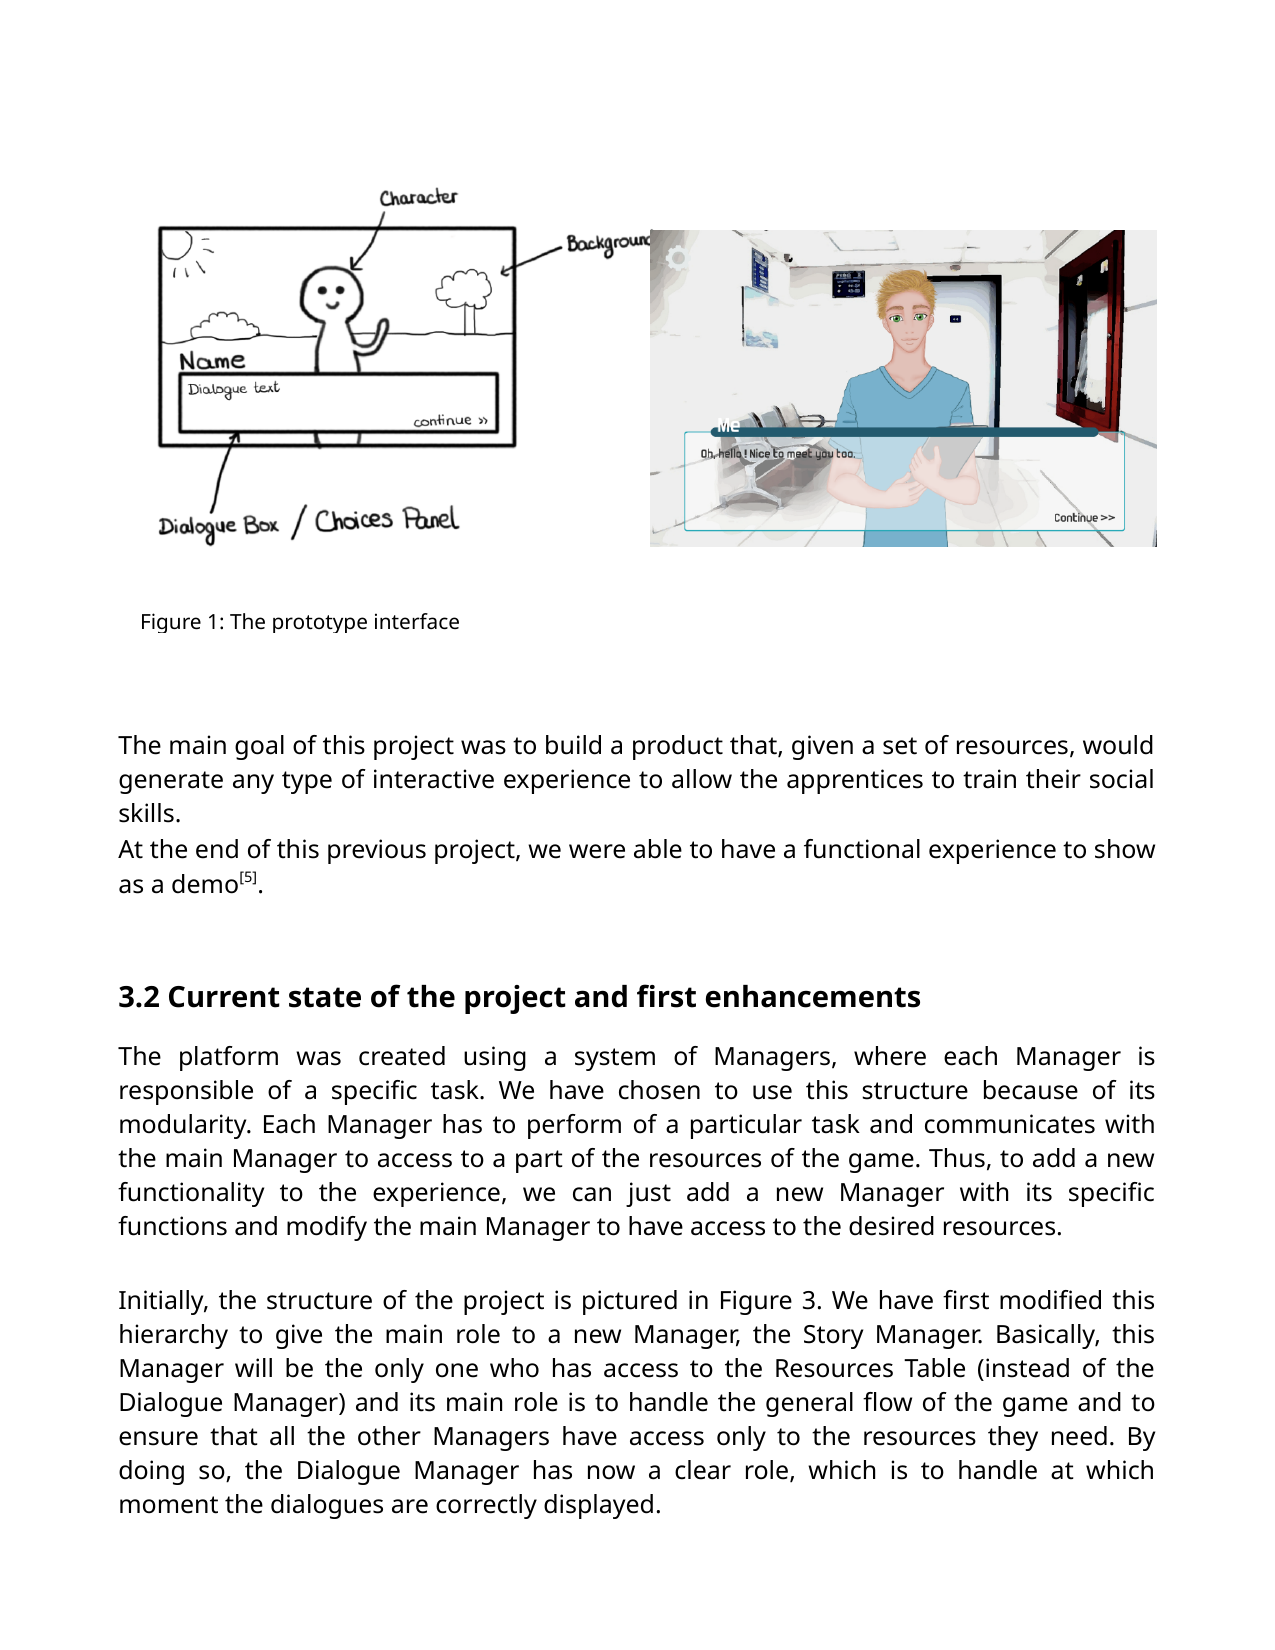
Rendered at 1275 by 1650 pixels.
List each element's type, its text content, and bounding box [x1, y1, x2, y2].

text The platform was created using a system of Managers, where each Manager is responsible of a specific task. We have chosen to use this structure because of its modularity. Each Manager has to perform of a particular task and communicates with the main Manager to access to a part of the resources of the game. Thus, to add a new functionality to the experience, we can just add a new Manager with its specific functions and modify the main Manager to have access to the desired resources. [118, 1039, 1157, 1243]
text Figure 1: The prototype interface [118, 607, 482, 633]
text At the end of this previous project, we were able to have a functional experience to show as a demo[5]. [118, 832, 1157, 900]
text The main goal of this project was to build a product that, given a set of resources, would generate any type of interactive experience to allow the apprentices to train their social skills. [118, 727, 1157, 829]
text 3.2 Current state of the project and first enhancements [118, 977, 1157, 1016]
text Initially, the structure of the project is pictured in Figure 3. We have first modified this hierarchy to give the main role to a new Manager, the Story Manager. Basically, this Manager will be the only one who has access to the Resources Table (instead of the Dialogue Manager) and its main role is to handle the general flow of the game and to ensure that all the other Managers have access only to the resources they need. By doing so, the Dialogue Manager has now a clear role, which is to handle at which moment the dialogues are correctly displayed. [118, 1283, 1157, 1521]
